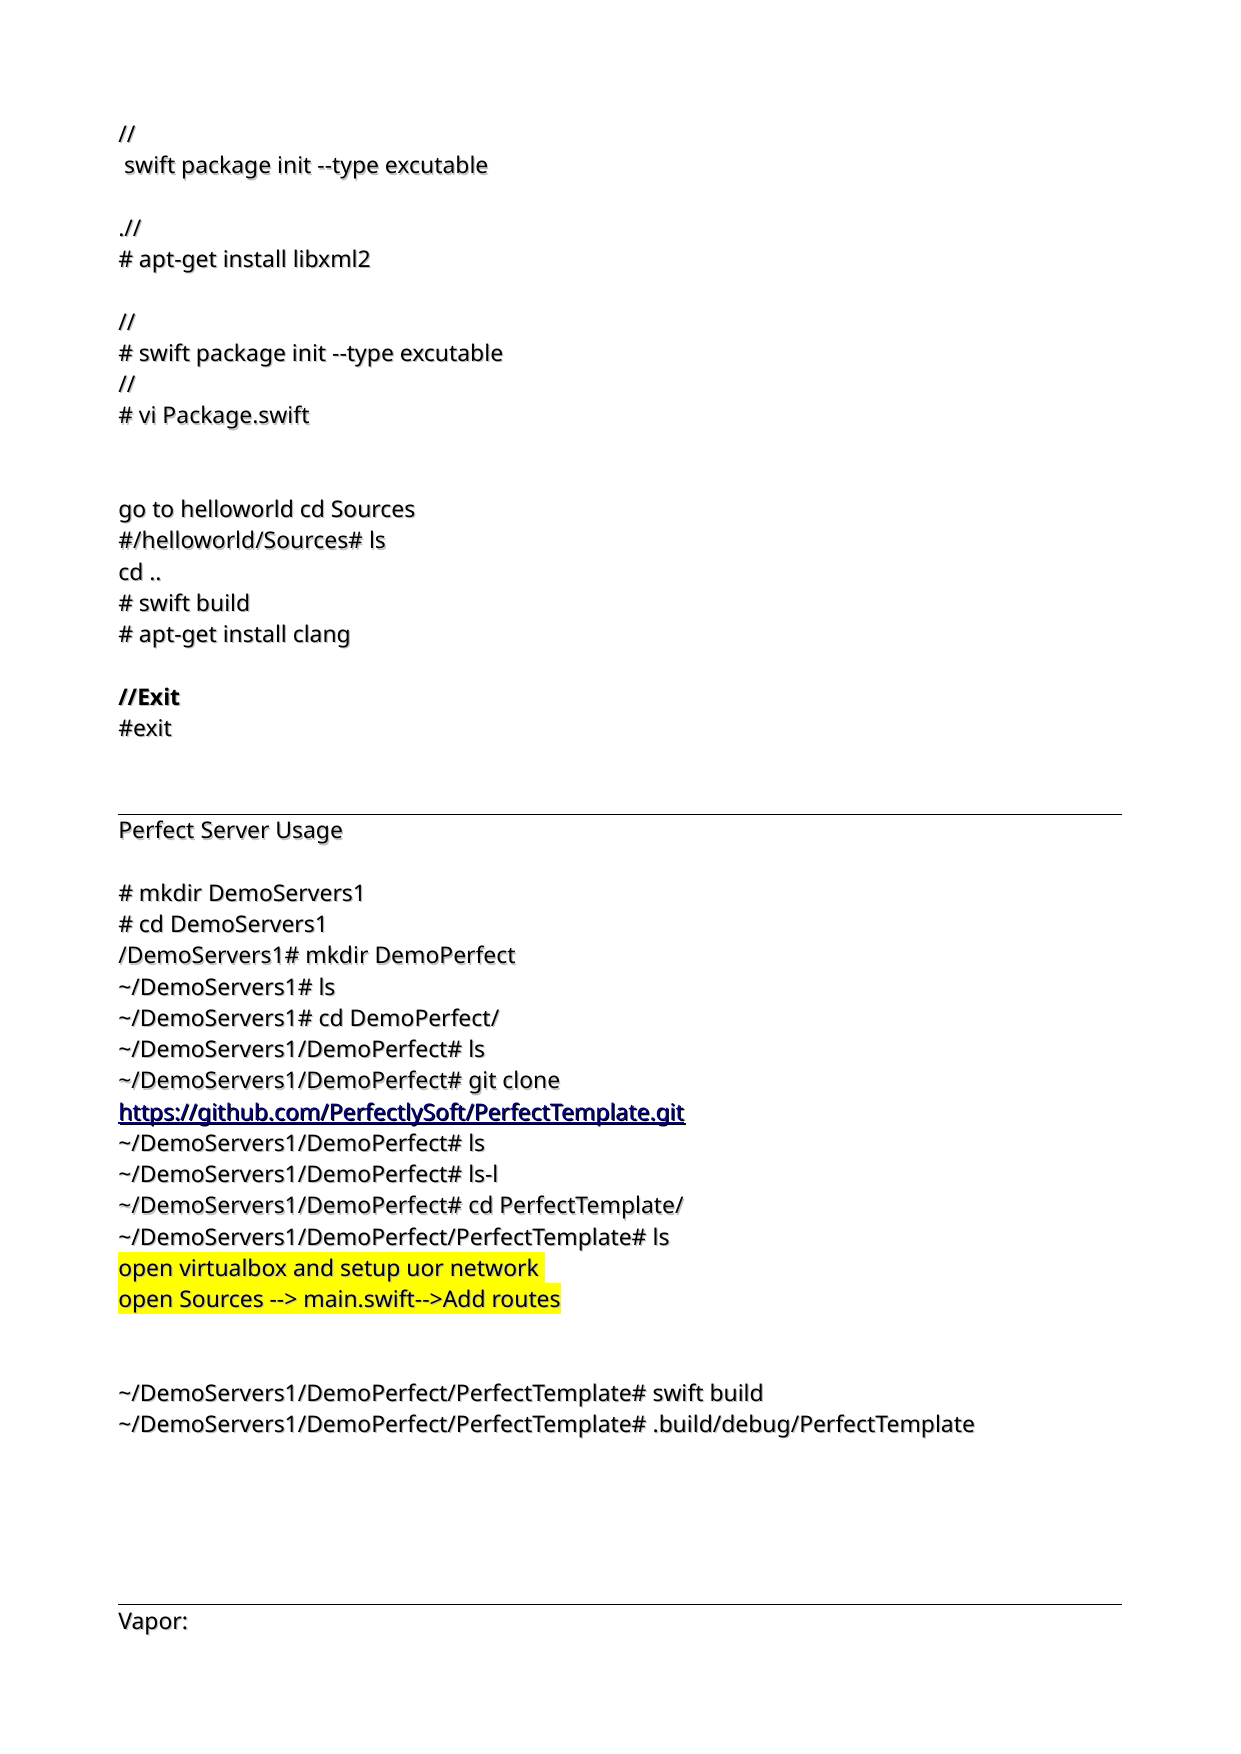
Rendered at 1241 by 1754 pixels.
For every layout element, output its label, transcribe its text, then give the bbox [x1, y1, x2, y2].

text // [118, 368, 1122, 399]
text ~/DemoServers1/DemoPerfect# ls [118, 1033, 1122, 1064]
text #/helloworld/Sources# ls [118, 524, 1122, 556]
text // [118, 118, 1122, 149]
text # mkdir DemoServers1 [118, 877, 1122, 908]
text ~/DemoServers1/DemoPerfect/PerfectTemplate# ls [118, 1221, 1122, 1252]
text ~/DemoServers1/DemoPerfect/PerfectTemplate# .build/debug/PerfectTemplate [118, 1408, 1122, 1439]
text //Exit [118, 681, 1122, 712]
text #exit [118, 712, 1122, 743]
text ~/DemoServers1/DemoPerfect# cd PerfectTemplate/ [118, 1189, 1122, 1221]
text Vapor: [118, 1605, 1122, 1636]
text # apt-get install libxml2 [118, 243, 1122, 274]
text cd .. [118, 556, 1122, 587]
text swift package init --type excutable [118, 149, 1122, 181]
text # apt-get install clang [118, 618, 1122, 649]
text ~/DemoServers1/DemoPerfect/PerfectTemplate# swift build [118, 1377, 1122, 1408]
text ~/DemoServers1# ls [118, 971, 1122, 1002]
text Perfect Server Usage [118, 815, 1122, 846]
text # cd DemoServers1 [118, 908, 1122, 939]
text // [118, 306, 1122, 337]
text ~/DemoServers1/DemoPerfect# ls [118, 1127, 1122, 1158]
text # swift build [118, 587, 1122, 618]
text open virtualbox and setup uor network [118, 1252, 1122, 1283]
text go to helloworld cd Sources [118, 493, 1122, 524]
text .// [118, 212, 1122, 243]
text # vi Package.swift [118, 399, 1122, 431]
text ~/DemoServers1/DemoPerfect# git clone https://github.com/PerfectlySoft/PerfectTemplate.git [118, 1064, 1122, 1127]
text open Sources --> main.swift-->Add routes [118, 1283, 1122, 1314]
text ~/DemoServers1/DemoPerfect# ls-l [118, 1158, 1122, 1189]
text # swift package init --type excutable [118, 337, 1122, 368]
text /DemoServers1# mkdir DemoPerfect [118, 939, 1122, 971]
text ~/DemoServers1# cd DemoPerfect/ [118, 1002, 1122, 1033]
